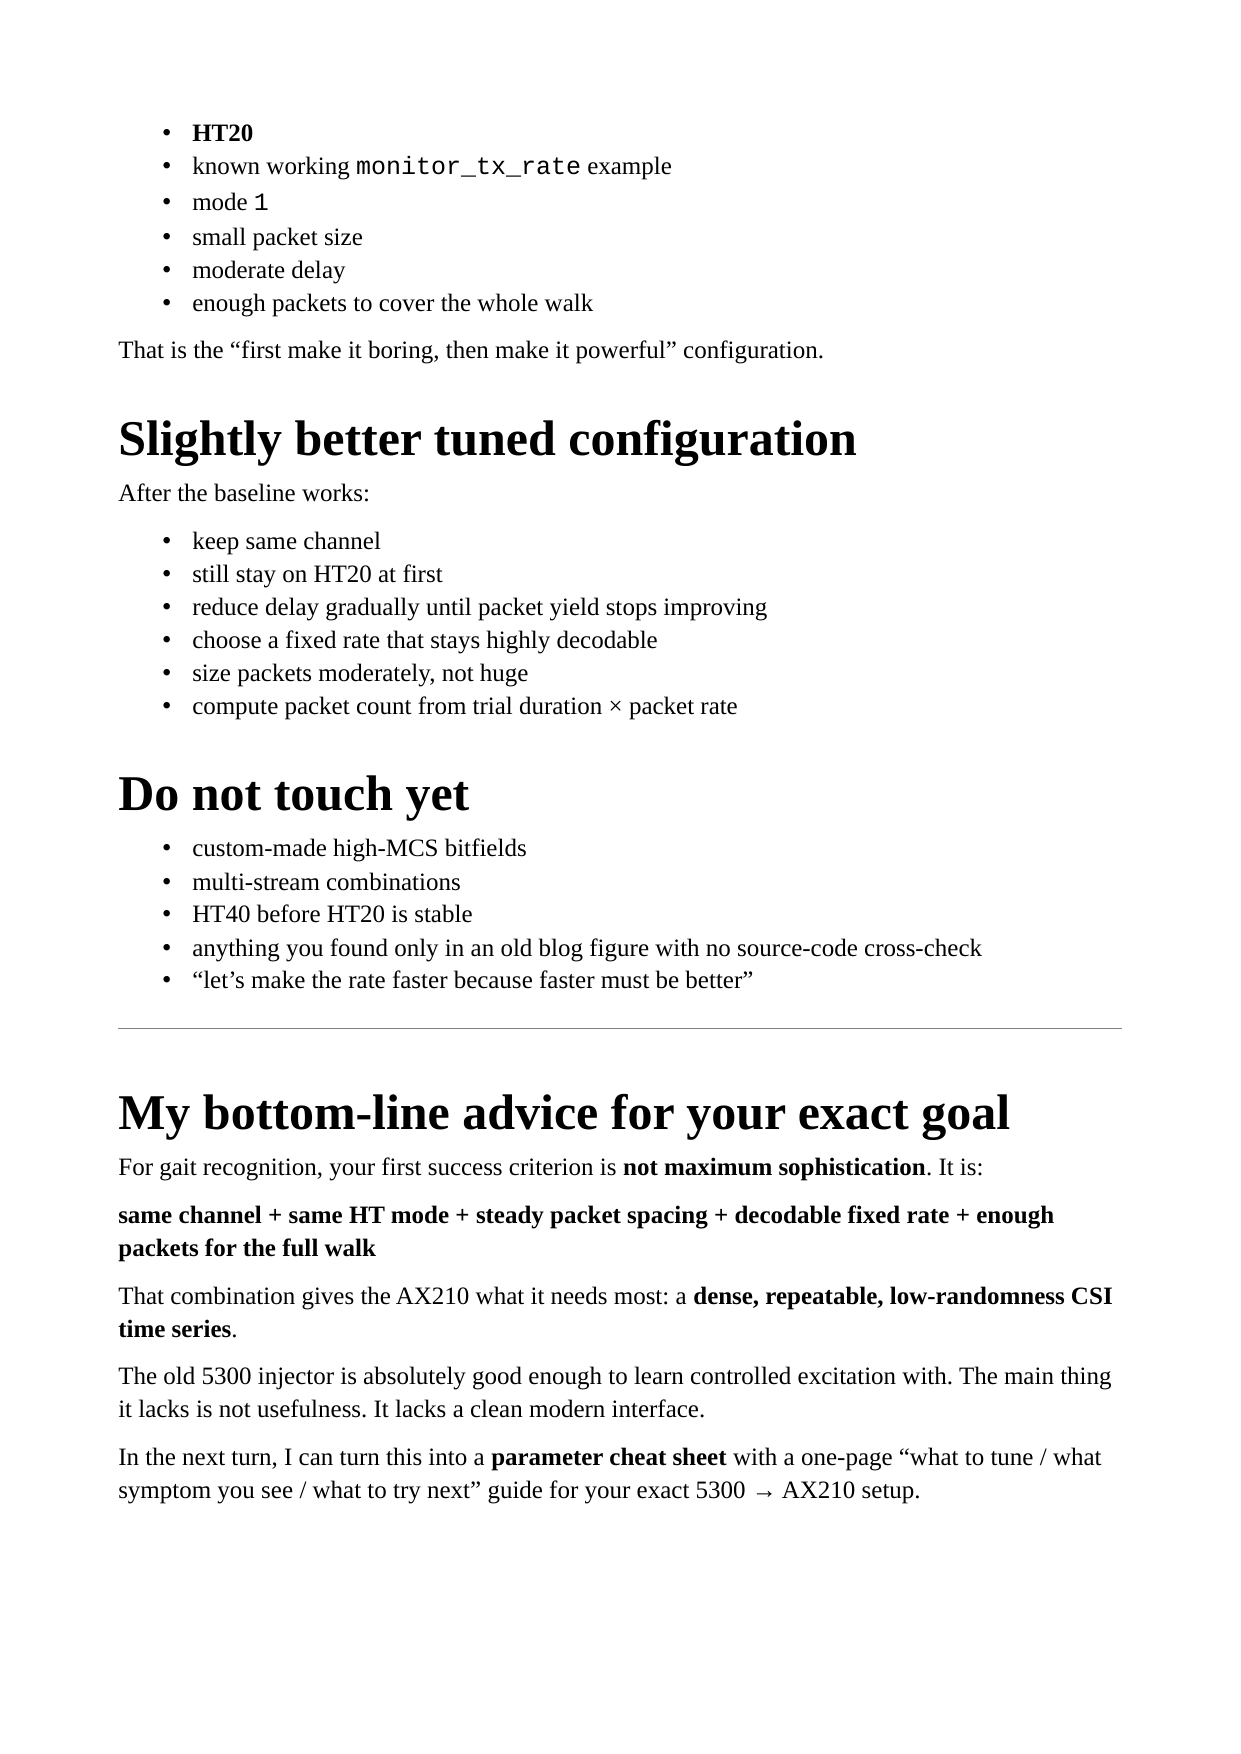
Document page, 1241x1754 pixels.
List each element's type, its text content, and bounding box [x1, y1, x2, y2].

subtitle Slightly better tuned configuration [118, 408, 1122, 466]
list custom-made high-MCS bitfields [162, 833, 1122, 862]
text In the next turn, I can turn this into a parameter cheat sheet with a one-page “what to tune / what symptom you see / what to try next” guide for your exact 5300 → AX210 setup. [118, 1442, 1122, 1504]
subtitle Do not touch yet [118, 763, 1122, 821]
list known working monitor_tx_rate example [162, 151, 1122, 182]
list HT20 [162, 118, 1122, 147]
list compute packet count from trial duration × packet rate [162, 691, 1122, 720]
text The old 5300 injector is absolutely good enough to learn controlled excitation with. The main thing it lacks is not usefulness. It lacks a clean modern interface. [118, 1361, 1122, 1423]
list choose a fixed rate that stays highly decodable [162, 625, 1122, 654]
list moderate delay [162, 255, 1122, 284]
subtitle My bottom-line advice for your exact goal [118, 1082, 1122, 1140]
list multi-stream combinations [162, 867, 1122, 895]
list HT40 before HT20 is stable [162, 899, 1122, 928]
list “let’s make the rate faster because faster must be better” [162, 966, 1122, 994]
text same channel + same HT mode + steady packet spacing + decodable fixed rate + enough packets for the full walk [118, 1200, 1122, 1262]
list keep same channel [162, 526, 1122, 554]
list reduce delay gradually until packet yield stops improving [162, 592, 1122, 621]
list still stay on HT20 at first [162, 559, 1122, 588]
list mode 1 [162, 187, 1122, 217]
text That is the “first make it boring, then make it powerful” configuration. [118, 336, 1122, 364]
list size packets moderately, not huge [162, 658, 1122, 687]
text After the baseline works: [118, 478, 1122, 507]
list small packet size [162, 222, 1122, 251]
list anything you found only in an old blog figure with no source-code cross-check [162, 933, 1122, 961]
list enough packets to cover the whole walk [162, 288, 1122, 317]
text That combination gives the AX210 what it needs most: a dense, repeatable, low-randomness CSI time series. [118, 1281, 1122, 1342]
text For gait recognition, your first success criterion is not maximum sophistication. It is: [118, 1152, 1122, 1181]
